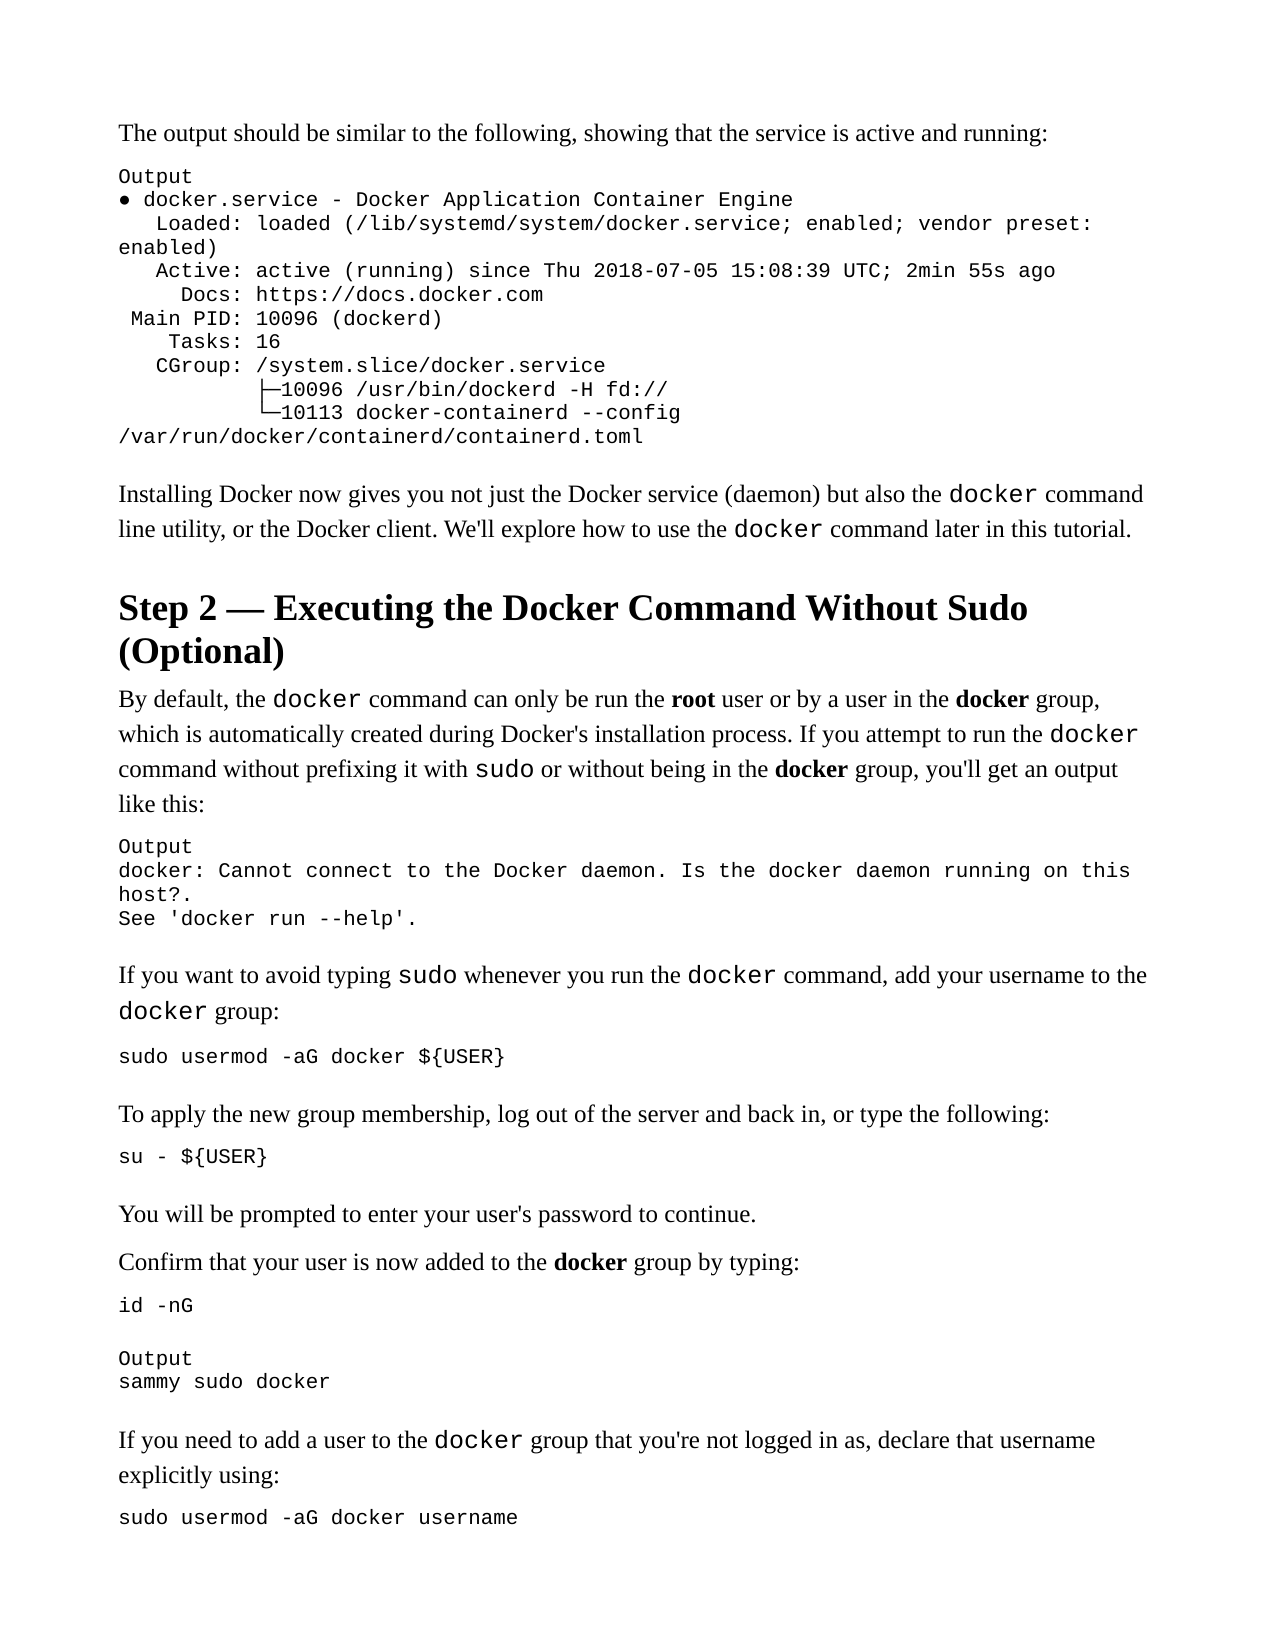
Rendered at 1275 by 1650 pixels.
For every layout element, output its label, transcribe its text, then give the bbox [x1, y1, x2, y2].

text Docs: https://docs.docker.com [118, 284, 1157, 308]
text If you need to add a user to the docker group that you're not logged in as, declare that username explicitly using: [118, 1425, 1157, 1488]
text sudo usermod -aG docker username [118, 1507, 1157, 1531]
text ├─10096 /usr/bin/dockerd -H fd:// [118, 378, 1157, 402]
text Main PID: 10096 (dockerd) [118, 308, 1157, 331]
text Output [118, 1348, 1157, 1372]
text By default, the docker command can only be run the root user or by a user in the docker group, which is automatically created during Docker's installation process. If you attempt to run the docker command without prefixing it with sudo or without being in the docker group, you'll get an output like this: [118, 684, 1157, 818]
text Installing Docker now gives you not just the Docker service (daemon) but also the docker command line utility, or the Docker client. We'll explore how to use the docker command later in this tutorial. [118, 479, 1157, 545]
text CGroup: /system.slice/docker.service [118, 355, 1157, 378]
text docker: Cannot connect to the Docker daemon. Is the docker daemon running on this host?. [118, 860, 1157, 907]
text ● docker.service - Docker Application Container Engine [118, 189, 1157, 213]
text Confirm that your user is now added to the docker group by typing: [118, 1247, 1157, 1276]
text The output should be similar to the following, showing that the service is active and running: [118, 118, 1157, 147]
text id -nG [118, 1295, 1157, 1318]
text sudo usermod -aG docker ${USER} [118, 1046, 1157, 1069]
text See 'docker run --help'. [118, 907, 1157, 931]
text sammy sudo docker [118, 1372, 1157, 1395]
text Output [118, 837, 1157, 860]
text Loaded: loaded (/lib/systemd/system/docker.service; enabled; vendor preset: enabled) [118, 213, 1157, 260]
text If you want to avoid typing sudo whenever you run the docker command, add your username to the docker group: [118, 961, 1157, 1027]
text └─10113 docker-containerd --config /var/run/docker/containerd/containerd.toml [118, 402, 1157, 449]
text Tasks: 16 [118, 331, 1157, 355]
text su - ${USER} [118, 1146, 1157, 1170]
text To apply the new group membership, log out of the server and back in, or type the following: [118, 1099, 1157, 1128]
text Active: active (running) since Thu 2018-07-05 15:08:39 UTC; 2min 55s ago [118, 260, 1157, 284]
subtitle Step 2 — Executing the Docker Command Without Sudo (Optional) [118, 585, 1157, 671]
text You will be prompted to enter your user's password to continue. [118, 1199, 1157, 1228]
text Output [118, 166, 1157, 189]
